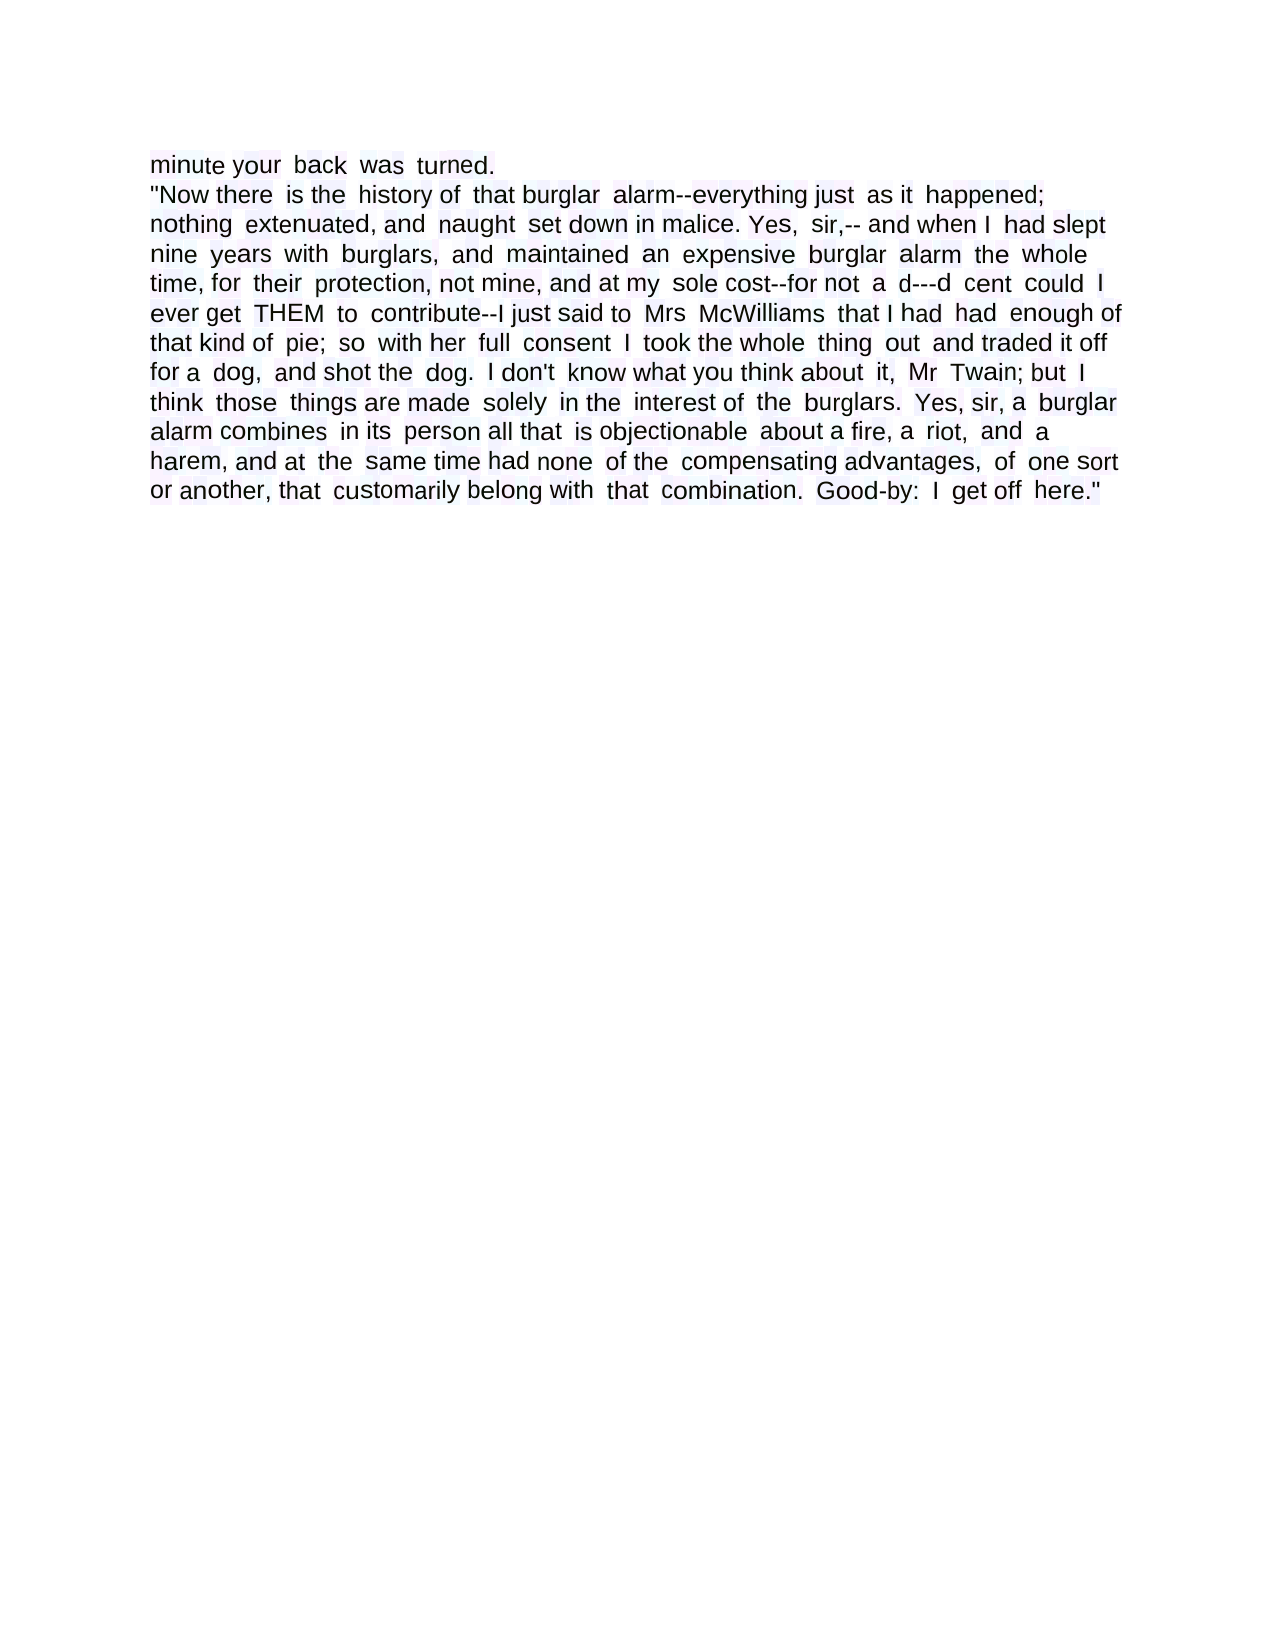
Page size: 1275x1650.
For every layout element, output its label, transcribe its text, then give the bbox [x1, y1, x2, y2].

text "Now there is the history of that burglar alarm--everything just as it happened; nothing extenuated, and naught set down in malice. Yes, sir,-- and when I had slept nine years with burglars, and maintained an expensive burglar alarm the whole time, for their protection, not mine, and at my sole cost--for not a d---d cent could I ever get THEM to contribute--I just said to Mrs McWilliams that I had had enough of that kind of pie; so with her full consent I took the whole thing out and traded it off for a dog, and shot the dog. I don't know what you think about it, Mr Twain; but I think those things are made solely in the interest of the burglars. Yes, sir, a burglar alarm combines in its person all that is objectionable about a fire, a riot, and a harem, and at the same time had none of the compensating advantages, of one sort or another, that customarily belong with that combination. Good-by: I get off here." [150, 179, 1125, 505]
